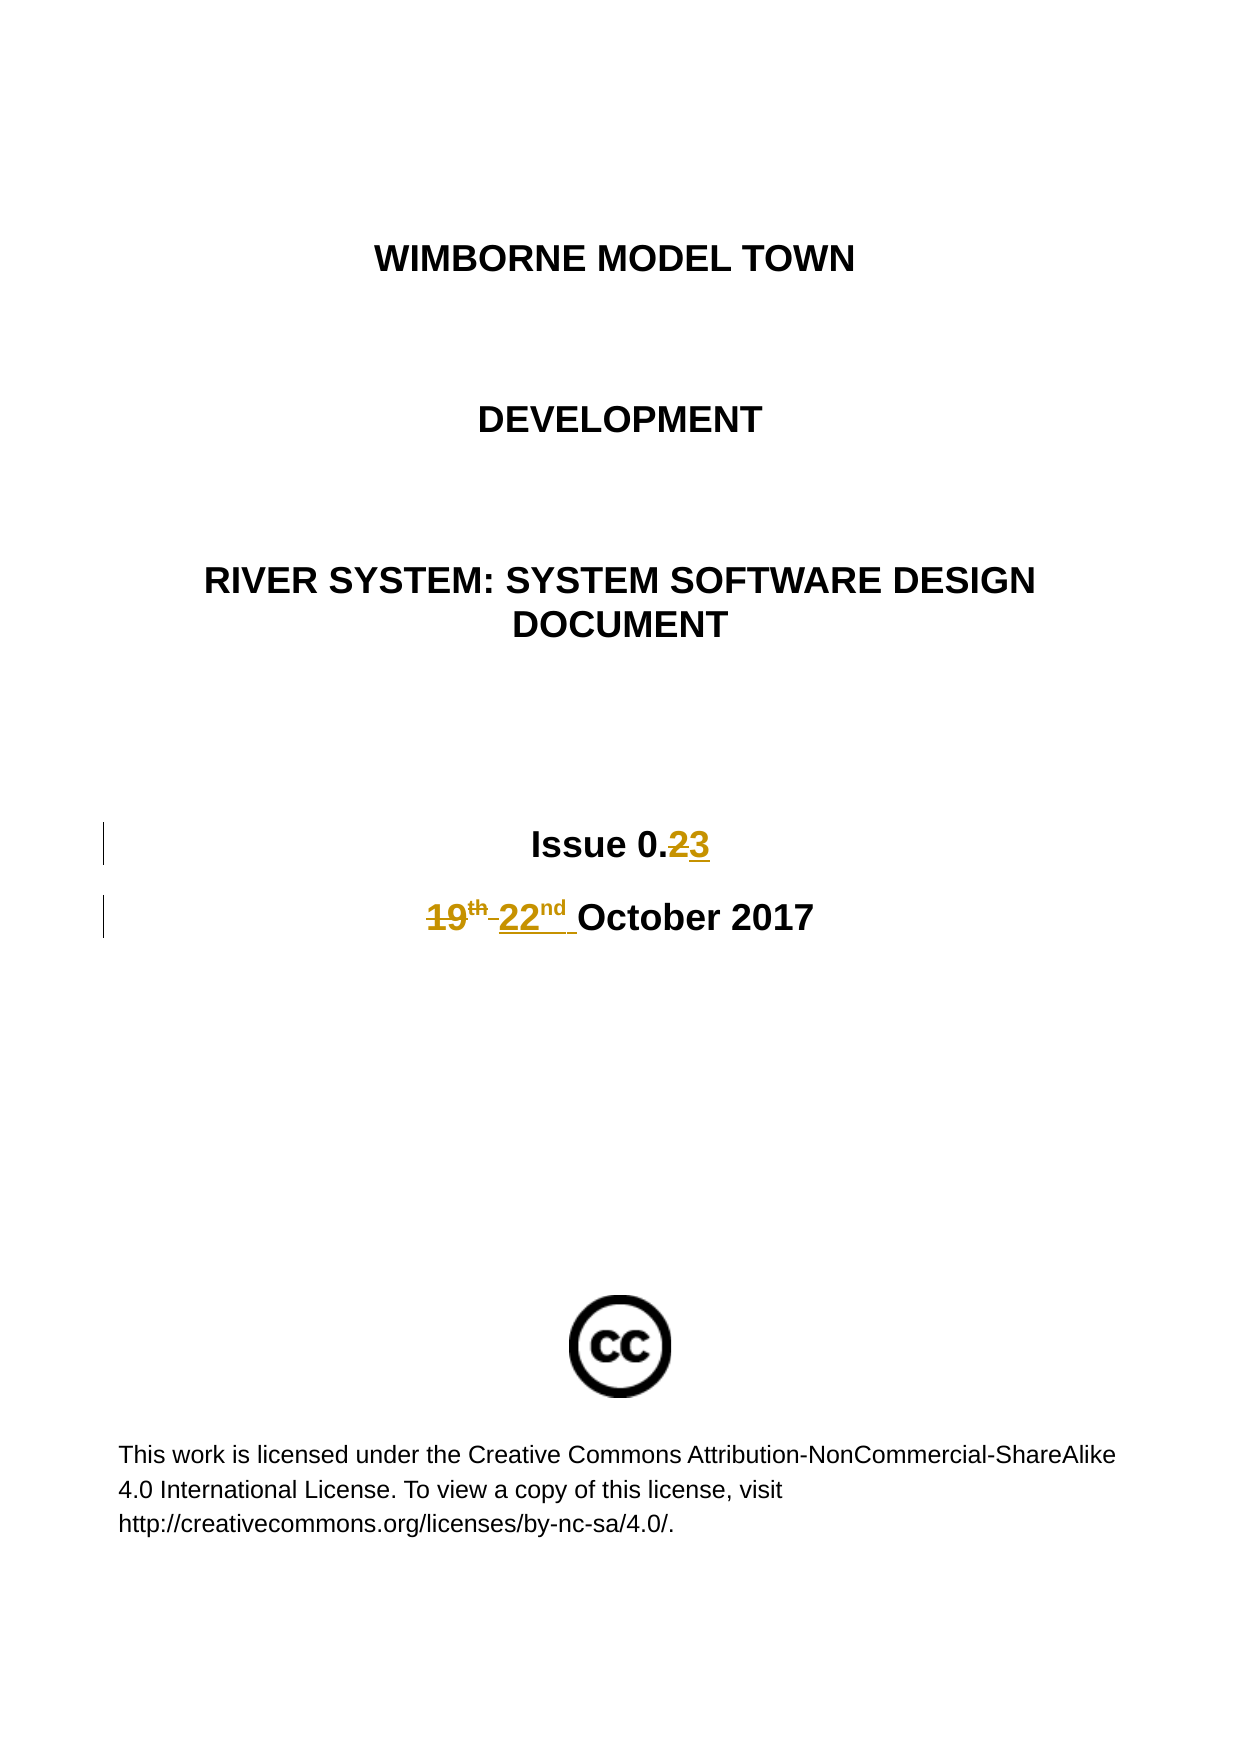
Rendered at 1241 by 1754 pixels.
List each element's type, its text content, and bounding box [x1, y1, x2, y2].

text WIMBORNE MODEL TOWN [118, 236, 1122, 279]
picture [569, 1295, 672, 1398]
text This work is licensed under the Creative Commons Attribution-NonCommercial-ShareAlike 4.0 International License. To view a copy of this license, visit http://creativecommons.org/licenses/by-nc-sa/4.0/. [118, 1440, 1122, 1538]
text 22nd October 2017 [118, 895, 1122, 938]
text Issue 0.3 [118, 822, 1122, 865]
text DEVELOPMENT [118, 397, 1122, 441]
text RIVER SYSTEM: SYSTEM SOFTWARE DESIGN DOCUMENT [118, 559, 1122, 645]
